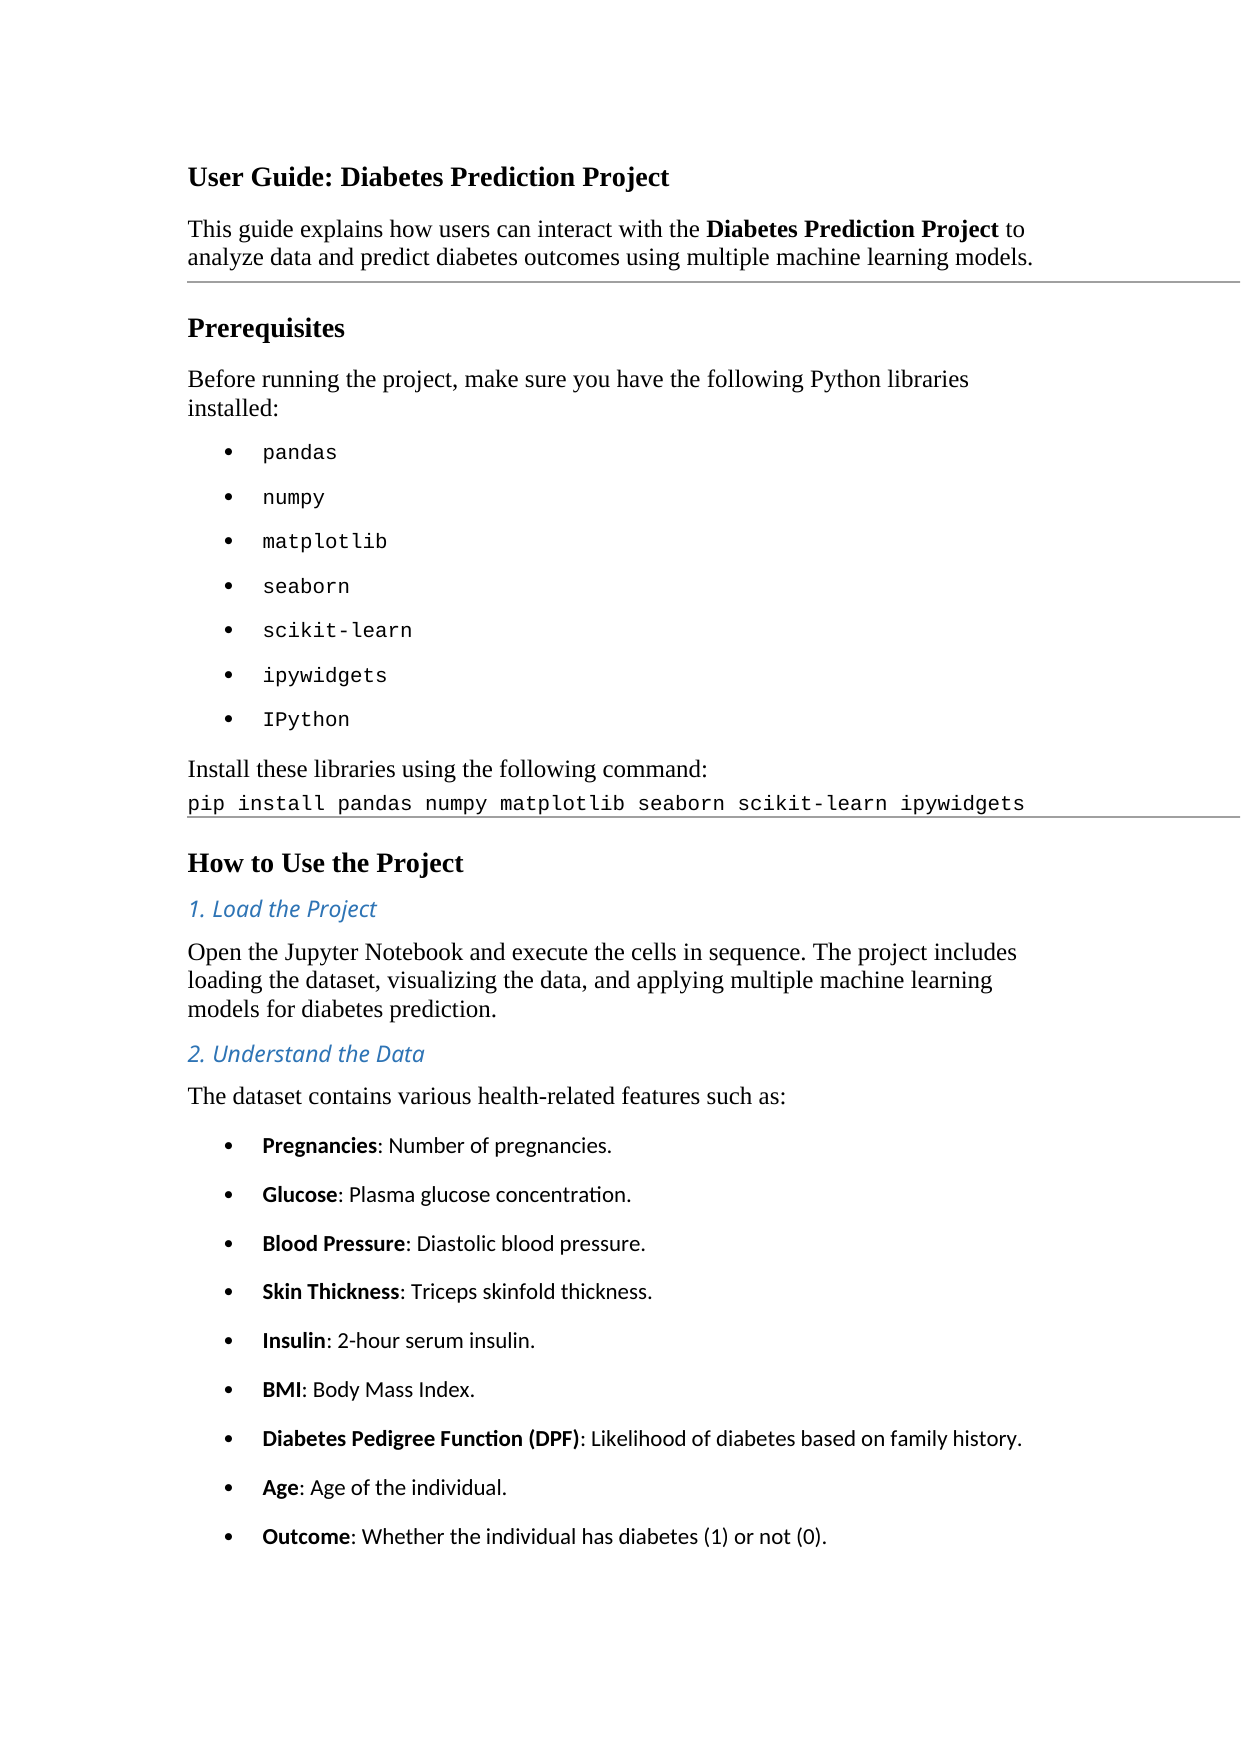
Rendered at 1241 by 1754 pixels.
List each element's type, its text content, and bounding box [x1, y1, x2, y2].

subtitle How to Use the Project [187, 846, 1053, 878]
subtitle Prerequisites [187, 311, 1053, 343]
text pip install pandas numpy matplotlib seaborn scikit-learn ipywidgets [187, 793, 1053, 816]
list ipywidgets [225, 665, 1053, 688]
list seaborn [225, 576, 1053, 599]
list scikit-learn [225, 620, 1053, 644]
text Open the Jupyter Notebook and execute the cells in sequence. The project includes loading the dataset, visualizing the data, and applying multiple machine learning models for diabetes prediction. [187, 937, 1053, 1023]
text The dataset contains various health-related features such as: [187, 1081, 1053, 1110]
list Insulin: 2-hour serum insulin. [225, 1326, 1053, 1354]
text This guide explains how users can interact with the Diabetes Prediction Project to analyze data and predict diabetes outcomes using multiple machine learning models. [187, 214, 1053, 271]
list Pregnancies: Number of pregnancies. [225, 1131, 1053, 1159]
list pandas [225, 442, 1053, 466]
list numpy [225, 487, 1053, 511]
list Glucose: Plasma glucose concentration. [225, 1180, 1053, 1208]
list Skin Thickness: Triceps skinfold thickness. [225, 1277, 1053, 1306]
list Diabetes Pedigree Function (DPF): Likelihood of diabetes based on family history. [225, 1424, 1053, 1452]
subtitle User Guide: Diabetes Prediction Project [187, 160, 1053, 193]
list Blood Pressure: Diastolic blood pressure. [225, 1229, 1053, 1257]
list IPython [225, 709, 1053, 733]
list Age: Age of the individual. [225, 1473, 1053, 1501]
text Before running the project, make sure you have the following Python libraries installed: [187, 364, 1053, 422]
text Install these libraries using the following command: [187, 754, 1053, 782]
list matplotlib [225, 531, 1053, 555]
list Outcome: Whether the individual has diabetes (1) or not (0). [225, 1522, 1053, 1550]
subtitle 1. Load the Project [187, 893, 1053, 924]
subtitle 2. Understand the Data [187, 1037, 1053, 1069]
list BMI: Body Mass Index. [225, 1375, 1053, 1403]
